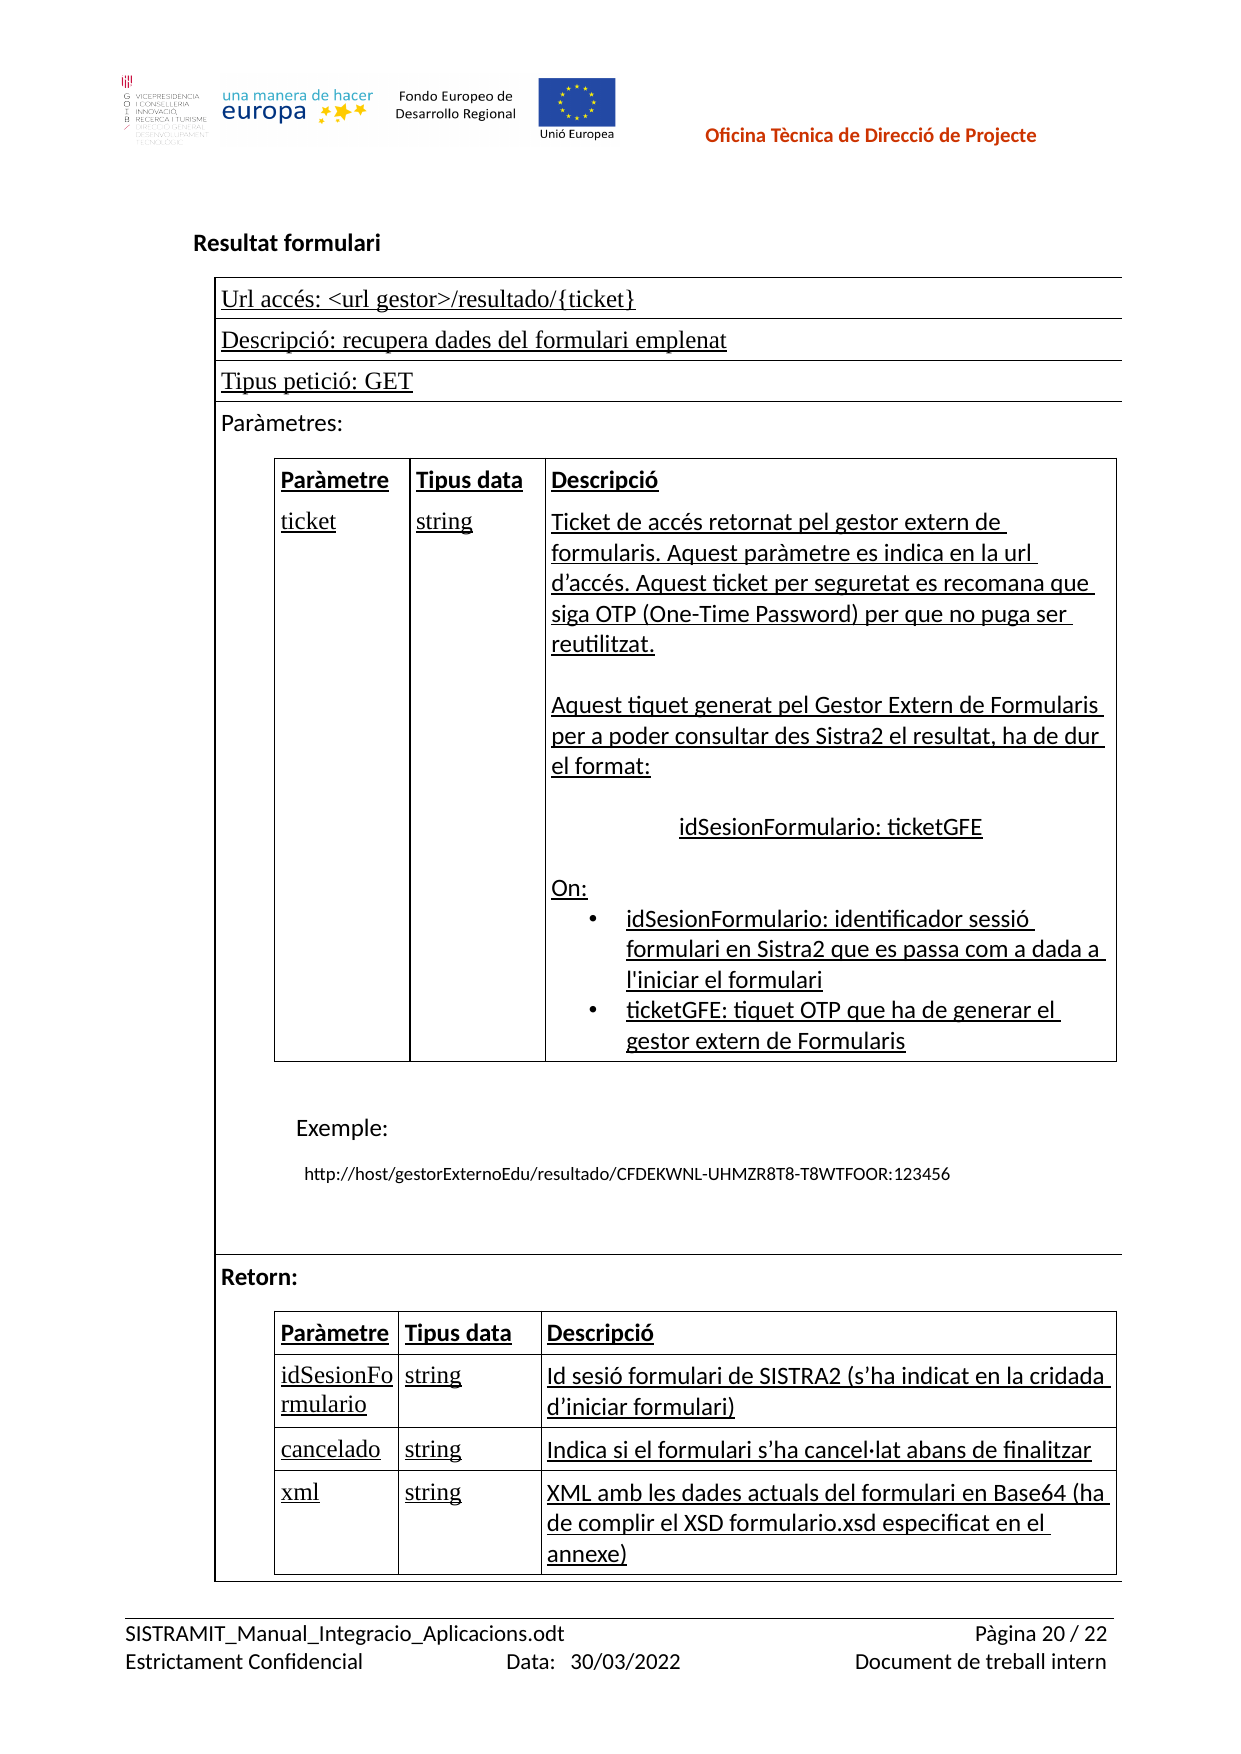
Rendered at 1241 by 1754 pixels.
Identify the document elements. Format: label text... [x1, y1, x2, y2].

table_header Descripció [542, 1312, 1116, 1354]
table_header Url accés: <url gestor>/resultado/{ticket} [216, 278, 1122, 318]
table_cell string [399, 1428, 541, 1470]
table_cell Id sesió formulari de SISTRA2 (s’ha indicat en la cridada d’iniciar formulari) [542, 1355, 1116, 1427]
table_cell XML amb les dades actuals del formulari en Base64 (ha de complir el XSD formulario.xsd especificat en el annexe) [542, 1471, 1116, 1574]
table_cell Retorn: [216, 1255, 1122, 1581]
table_cell cancelado [275, 1428, 398, 1470]
table_header Tipus data [411, 459, 545, 500]
text Resultat formulari [193, 227, 1122, 258]
table_cell Descripció: recupera dades del formulari emplenat [216, 319, 1122, 359]
table_cell string [411, 500, 545, 1061]
table_cell string [399, 1471, 541, 1574]
table_cell idSesionFormulario [275, 1355, 398, 1427]
picture [118, 73, 213, 147]
table_header Descripció [546, 459, 1116, 500]
picture [219, 73, 621, 147]
table_header Paràmetre [275, 1312, 398, 1354]
table_cell Tipus petició: GET [216, 361, 1122, 401]
table_header Paràmetre [275, 459, 409, 500]
table_cell Indica si el formulari s’ha cancel·lat abans de finalitzar [542, 1428, 1116, 1470]
table_cell ticket [275, 500, 409, 1061]
table_cell string [399, 1355, 541, 1427]
table_cell Ticket de accés retornat pel gestor extern de formularis. Aquest paràmetre es indica en la url d’accés. Aquest ticket per seguretat es recomana que siga OTP (One-Time Password) per que no puga ser reutilitzat. Aquest tiquet generat pel Gestor Extern de Formularis per a poder consultar des Sistra2 el resultat, ha de dur el format: idSesionFormulario: ticketGFE On: idSesionFormulario: identificador sessió formulari en Sistra2 que es passa com a dada a l'iniciar el formulari ticketGFE: tiquet OTP que ha de generar el gestor extern de Formularis [546, 500, 1116, 1061]
table_cell xml [275, 1471, 398, 1574]
table_cell Paràmetres: Exemple: http://host/gestorExternoEdu/resultado/CFDEKWNL-UHMZR8T8-T8WTFOOR:123456 [216, 402, 1122, 1254]
table_header Tipus data [399, 1312, 541, 1354]
